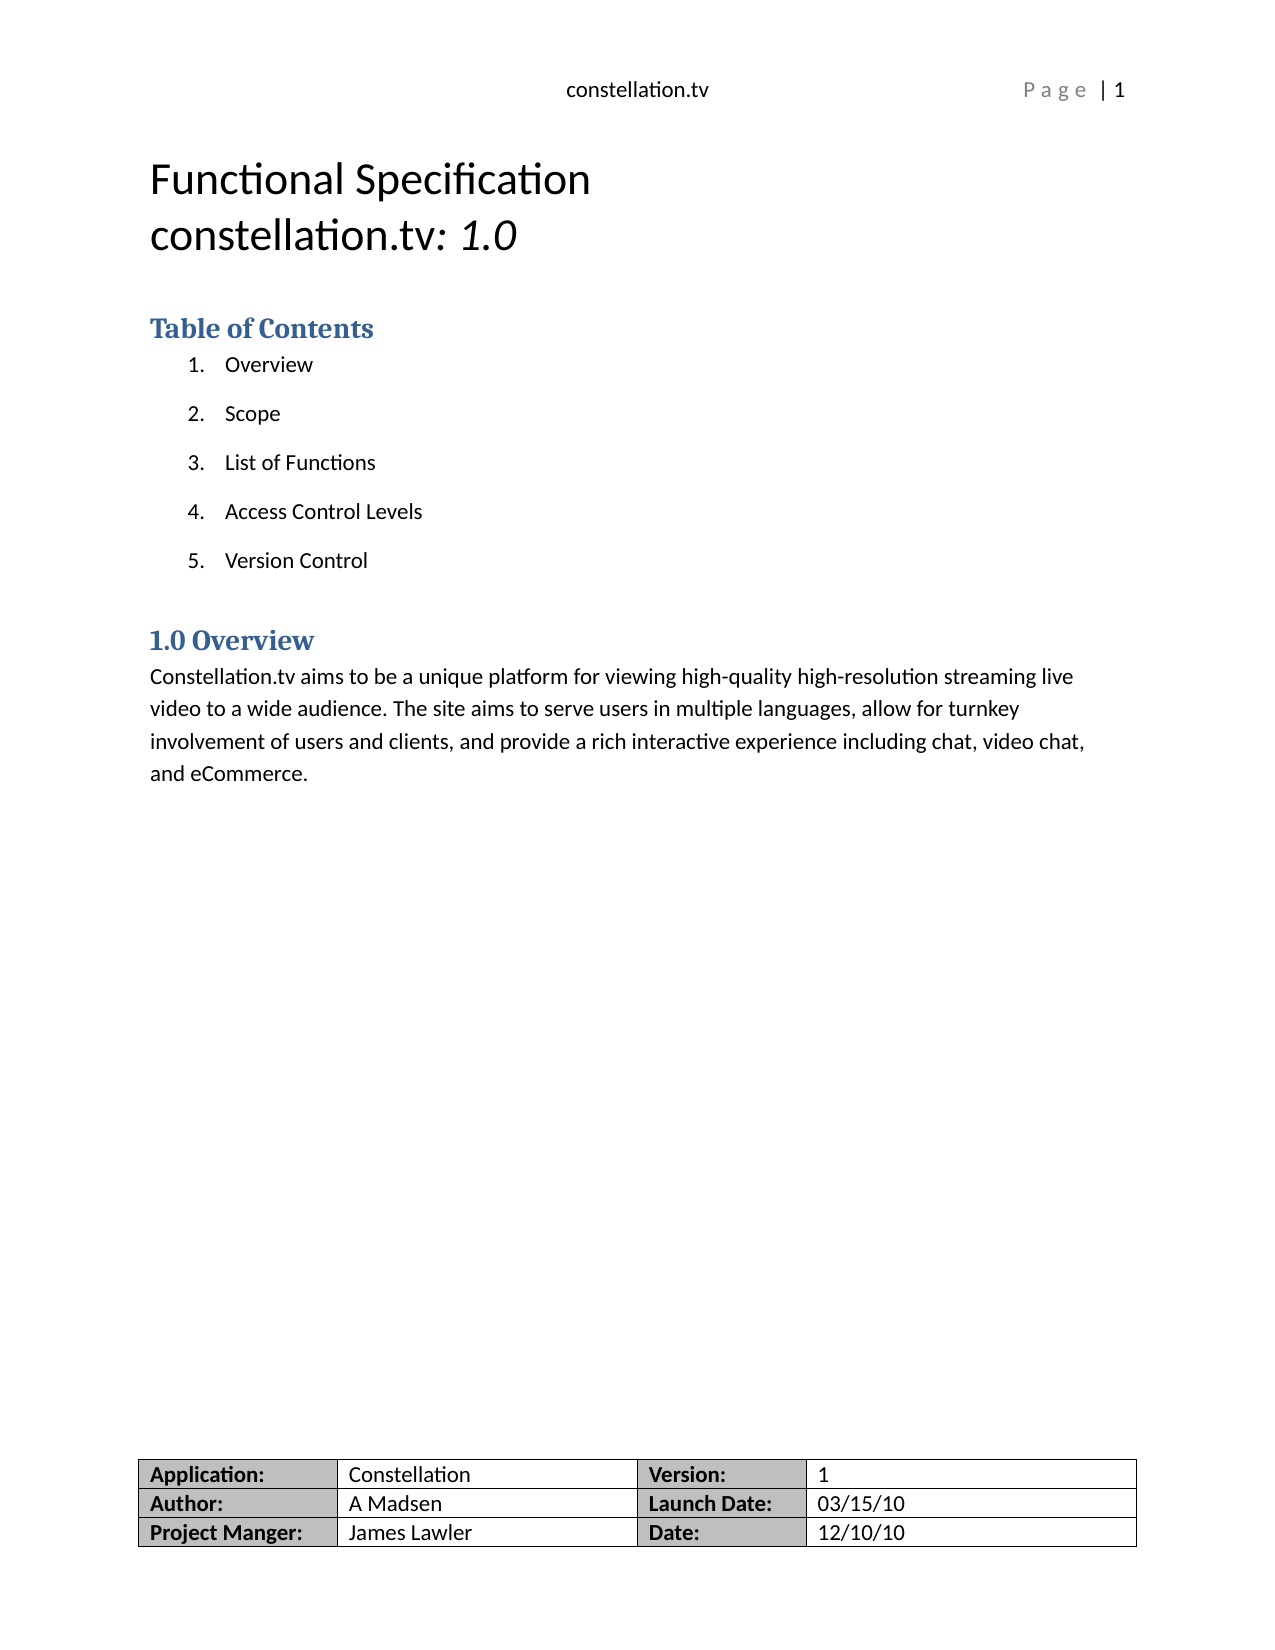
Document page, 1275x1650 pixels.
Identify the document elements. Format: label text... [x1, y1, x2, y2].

subtitle Table of Contents [150, 312, 1125, 345]
list List of Functions [187, 448, 1125, 476]
subtitle 1.0 Overview [150, 624, 1125, 657]
list Version Control [187, 546, 1125, 574]
text Constellation.tv aims to be a unique platform for viewing high-quality high-resolution streaming live video to a wide audience. The site aims to serve users in multiple languages, allow for turnkey involvement of users and clients, and provide a rich interactive experience including chat, video chat, and eCommerce. [150, 662, 1125, 787]
text Functional Specification constellation.tv: 1.0 [150, 150, 1125, 262]
list Scope [187, 399, 1125, 427]
list Overview [187, 350, 1125, 378]
list Access Control Levels [187, 497, 1125, 525]
